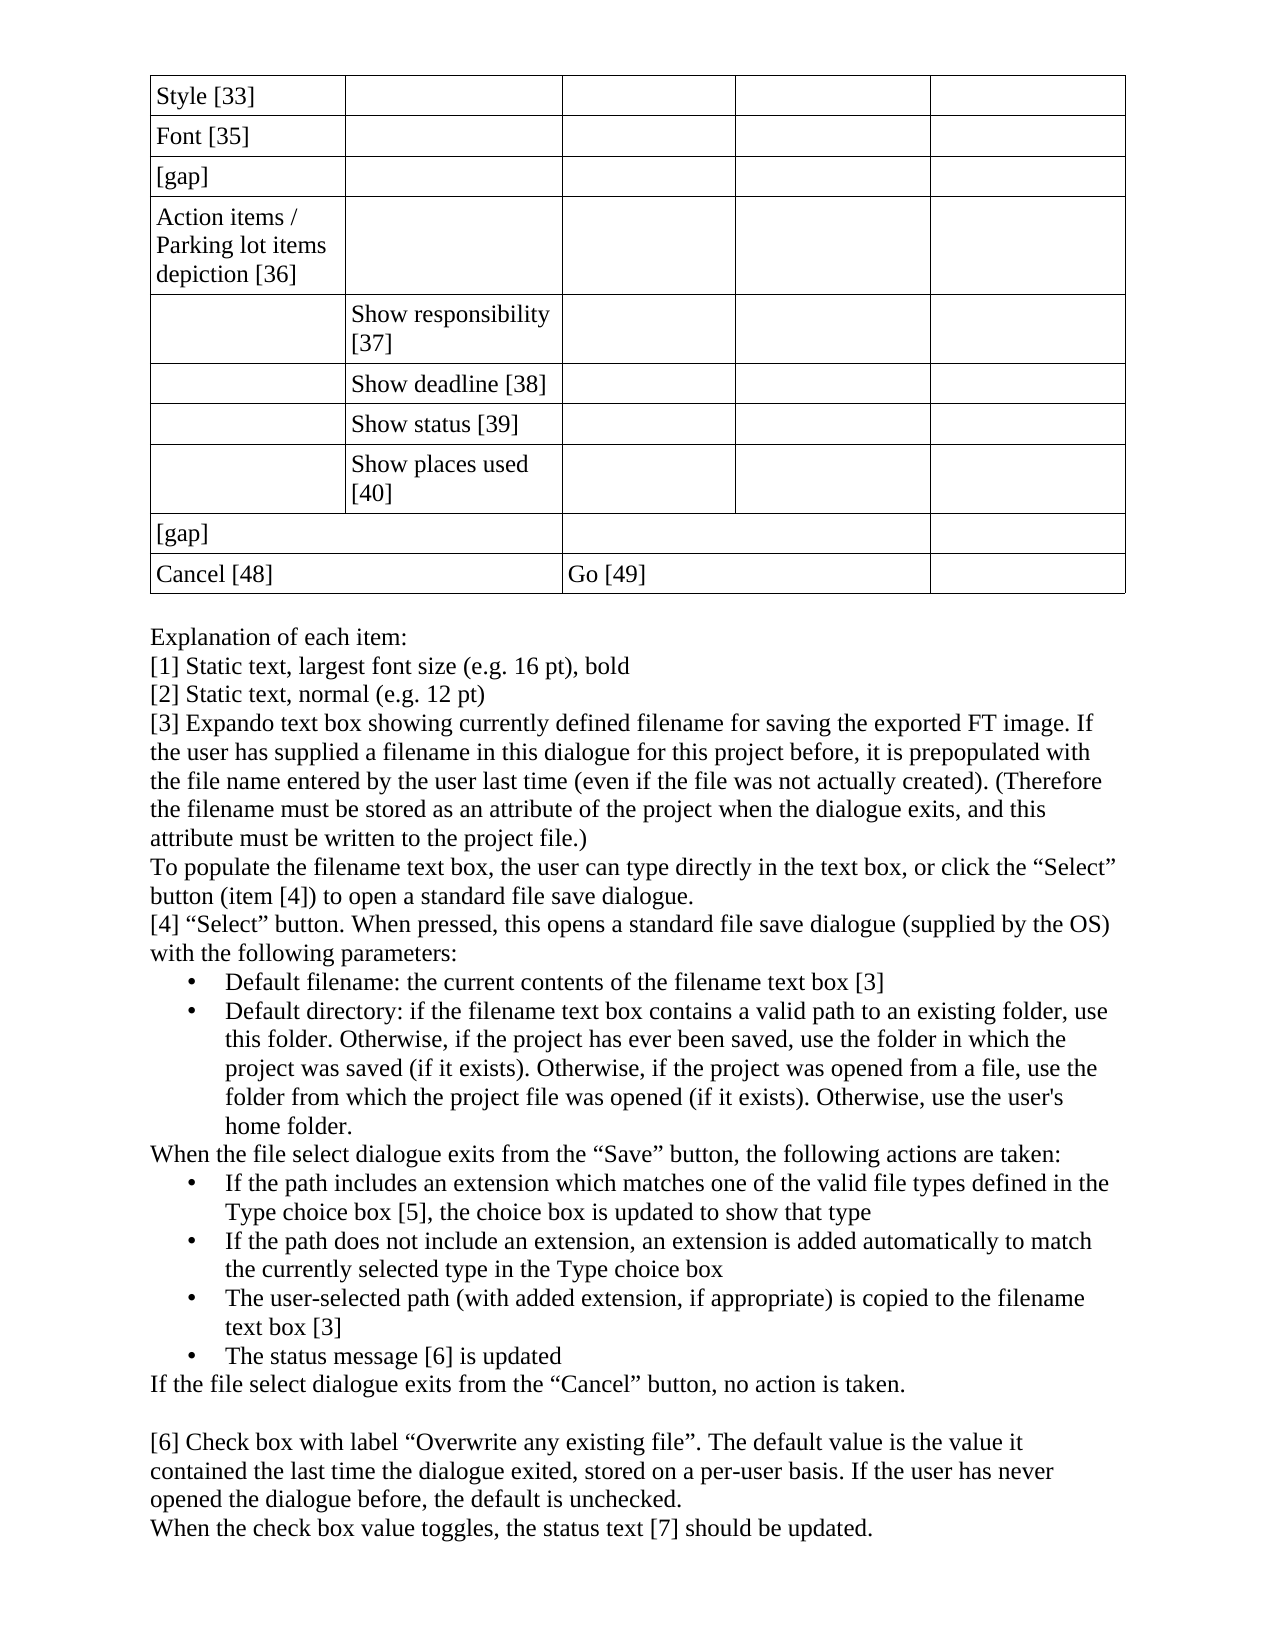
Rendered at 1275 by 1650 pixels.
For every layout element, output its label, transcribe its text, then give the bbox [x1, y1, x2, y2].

text To populate the filename text box, the user can type directly in the text box, or click the “Select” button (item [4]) to open a standard file save dialogue. [150, 852, 1125, 909]
table_cell [gap] [151, 157, 345, 196]
list The status message [6] is updated [187, 1341, 1125, 1369]
table_cell Show deadline [38] [346, 364, 562, 403]
table_cell Show status [39] [346, 404, 562, 443]
text When the file select dialogue exits from the “Save” button, the following actions are taken: [150, 1139, 1125, 1168]
text [6] Check box with label “Overwrite any existing file”. The default value is the value it contained the last time the dialogue exited, stored on a per-user basis. If the user has never opened the dialogue before, the default is unchecked. [150, 1427, 1125, 1513]
table_cell [736, 116, 930, 156]
text [4] “Select” button. When pressed, this opens a standard file save dialogue (supplied by the OS) with the following parameters: [150, 909, 1125, 967]
table_cell Cancel [48] [151, 554, 562, 593]
table_cell [151, 404, 345, 443]
table_cell [gap] [151, 514, 562, 553]
table_cell [931, 116, 1125, 156]
table_cell [563, 295, 735, 363]
table_cell [563, 76, 735, 115]
table_cell [736, 445, 930, 512]
table_cell [346, 116, 562, 156]
table_cell [563, 514, 930, 553]
table_cell [931, 554, 1125, 593]
table_cell [736, 197, 930, 294]
table_cell Show responsibility [37] [346, 295, 562, 363]
table_cell [931, 157, 1125, 196]
table_cell [151, 445, 345, 512]
table_cell [931, 197, 1125, 294]
table_cell [346, 197, 562, 294]
list If the path includes an extension which matches one of the valid file types defined in the Type choice box [5], the choice box is updated to show that type [187, 1168, 1125, 1226]
list If the path does not include an extension, an extension is added automatically to match the currently selected type in the Type choice box [187, 1226, 1125, 1283]
table_cell [563, 404, 735, 443]
text Explanation of each item: [150, 622, 1125, 651]
table_cell [736, 157, 930, 196]
table_cell [151, 364, 345, 403]
table_cell [151, 295, 345, 363]
table_cell [563, 157, 735, 196]
list Default filename: the current contents of the filename text box [3] [187, 967, 1125, 996]
table_cell [563, 445, 735, 512]
table_cell Action items / Parking lot items depiction [36] [151, 197, 345, 294]
table_cell [563, 197, 735, 294]
list If the file select dialogue exits from the “Cancel” button, no action is taken. [150, 1369, 1125, 1398]
text When the check box value toggles, the status text [7] should be updated. [150, 1513, 1125, 1542]
table_cell [563, 364, 735, 403]
table_cell [736, 76, 930, 115]
table_cell [931, 404, 1125, 443]
table_cell [346, 157, 562, 196]
table_cell [736, 295, 930, 363]
table_cell Font [35] [151, 116, 345, 156]
table_cell [736, 404, 930, 443]
table_cell [931, 445, 1125, 512]
table_cell [346, 76, 562, 115]
table_cell Go [49] [563, 554, 930, 593]
table_cell Style [33] [151, 76, 345, 115]
text [2] Static text, normal (e.g. 12 pt) [150, 679, 1125, 708]
list Default directory: if the filename text box contains a valid path to an existing folder, use this folder. Otherwise, if the project has ever been saved, use the folder in which the project was saved (if it exists). Otherwise, if the project was opened from a file, use the folder from which the project file was opened (if it exists). Otherwise, use the user's home folder. [187, 996, 1125, 1139]
table_cell Show places used [40] [346, 445, 562, 512]
list The user-selected path (with added extension, if appropriate) is copied to the filename text box [3] [187, 1283, 1125, 1341]
text [1] Static text, largest font size (e.g. 16 pt), bold [150, 651, 1125, 679]
table_cell [931, 364, 1125, 403]
table_cell [931, 514, 1125, 553]
table_cell [736, 364, 930, 403]
table_cell [931, 76, 1125, 115]
table_cell [563, 116, 735, 156]
table_cell [931, 295, 1125, 363]
text [3] Expando text box showing currently defined filename for saving the exported FT image. If the user has supplied a filename in this dialogue for this project before, it is prepopulated with the file name entered by the user last time (even if the file was not actually created). (Therefore the filename must be stored as an attribute of the project when the dialogue exits, and this attribute must be written to the project file.) [150, 708, 1125, 852]
